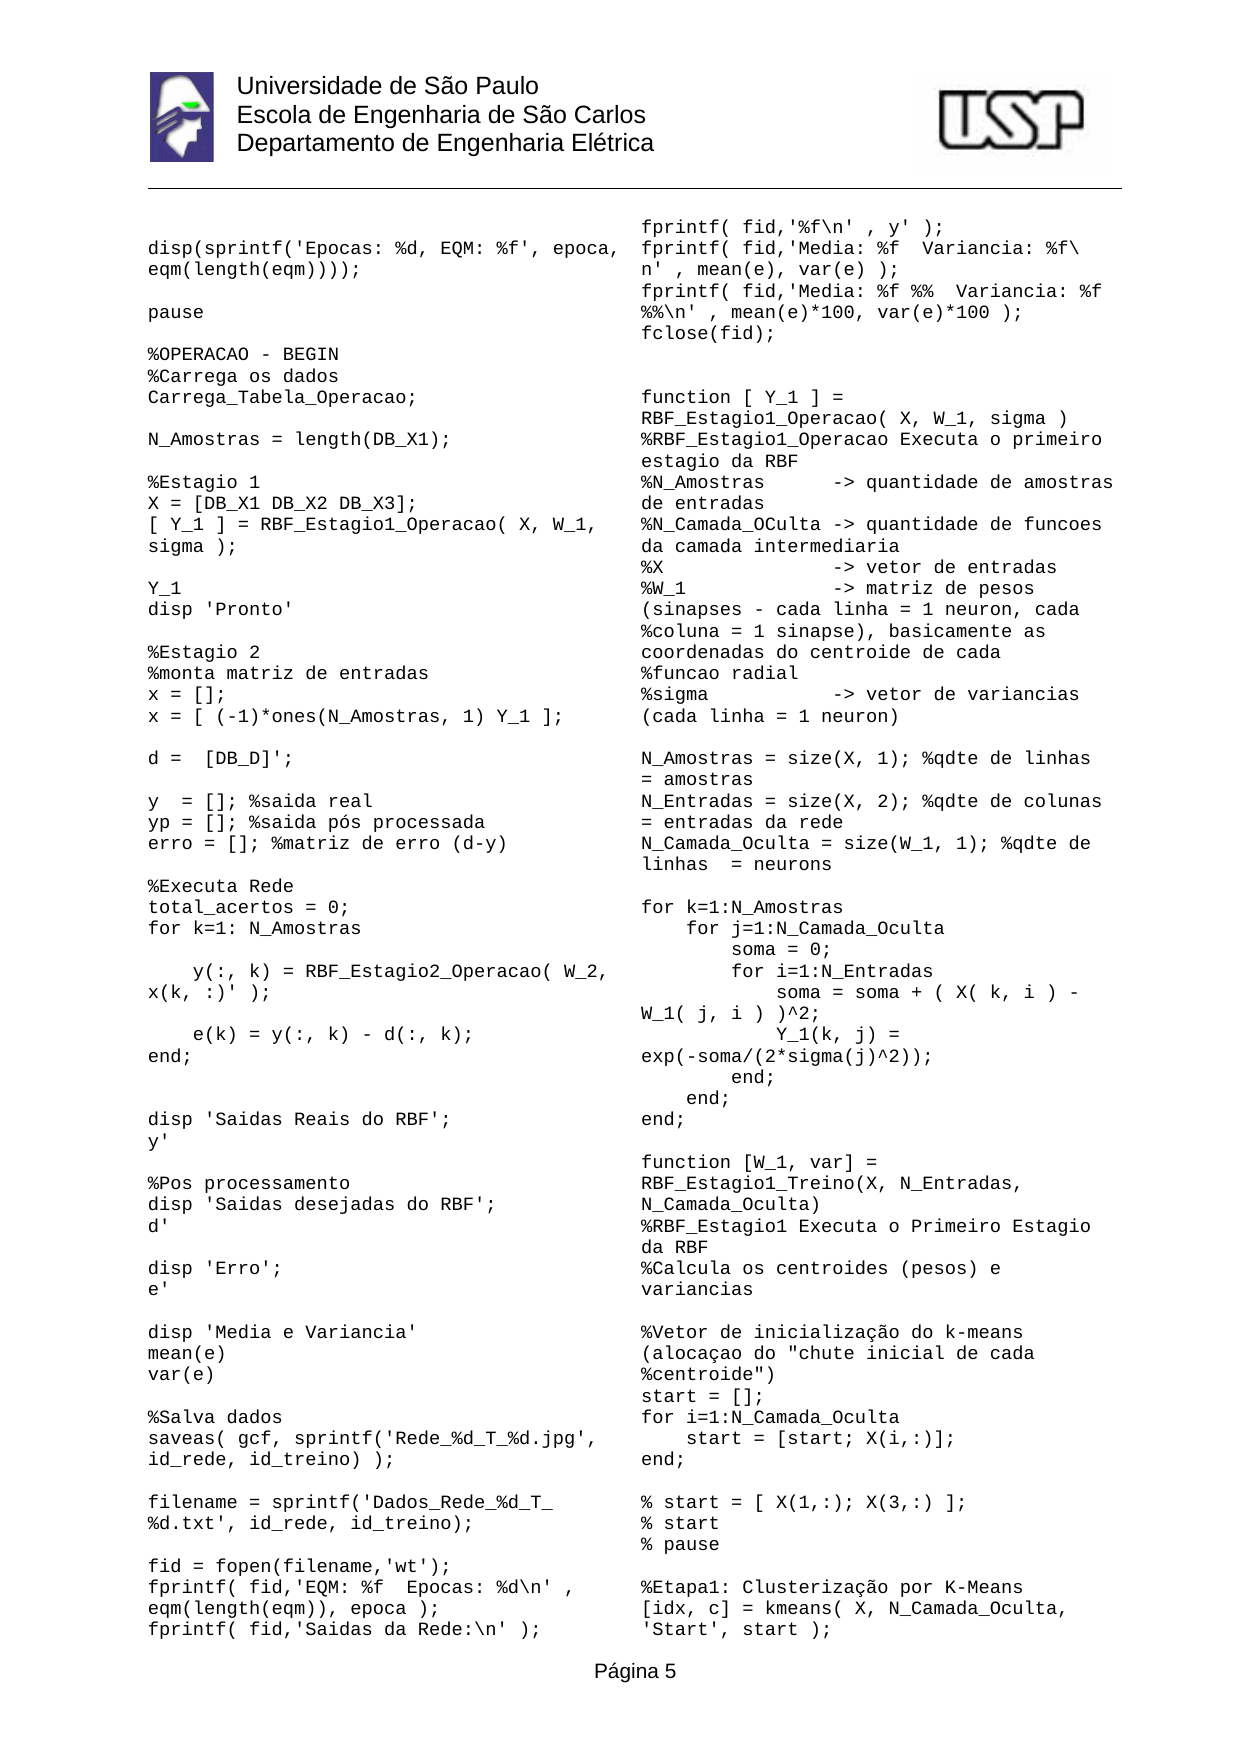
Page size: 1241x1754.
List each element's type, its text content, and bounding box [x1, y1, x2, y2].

text d = [DB_D]'; [148, 749, 629, 770]
text %Salva dados [148, 1408, 629, 1429]
text for i=1:N_Camada_Oculta [641, 1408, 1122, 1429]
text fprintf( fid,'EQM: %f Epocas: %d\n' , eqm(length(eqm)), epoca ); [148, 1578, 629, 1620]
text % pause [641, 1535, 1122, 1556]
text %W_1 -> matriz de pesos (sinapses - cada linha = 1 neuron, cada [641, 579, 1122, 621]
text d' [148, 1216, 629, 1238]
text %X -> vetor de entradas [641, 558, 1122, 579]
text %RBF_Estagio1 Executa o Primeiro Estagio da RBF [641, 1216, 1122, 1259]
text x = [ (-1)*ones(N_Amostras, 1) Y_1 ]; [148, 706, 629, 728]
text %Estagio 2 [148, 643, 629, 664]
text end; [641, 1068, 1122, 1089]
text end; [148, 1046, 629, 1068]
text start = []; [641, 1386, 1122, 1408]
text pause [148, 303, 629, 324]
text fid = fopen(filename,'wt'); [148, 1556, 629, 1578]
text %funcao radial [641, 664, 1122, 685]
text % start = [ X(1,:); X(3,:) ]; [641, 1493, 1122, 1514]
text yp = []; %saida pós processada [148, 813, 629, 834]
text Carrega_Tabela_Operacao; [148, 388, 629, 409]
text e(k) = y(:, k) - d(:, k); [148, 1025, 629, 1046]
text var(e) [148, 1365, 629, 1386]
text %N_Amostras -> quantidade de amostras de entradas [641, 473, 1122, 515]
text disp 'Erro'; [148, 1259, 629, 1280]
text for k=1: N_Amostras [148, 919, 629, 940]
text for k=1:N_Amostras [641, 898, 1122, 919]
text end; [641, 1110, 1122, 1131]
text fprintf( fid,'Saidas da Rede:\n' ); [148, 1620, 629, 1641]
text erro = []; %matriz de erro (d-y) [148, 834, 629, 855]
text disp(sprintf('Epocas: %d, EQM: %f', epoca, eqm(length(eqm)))); [148, 239, 629, 281]
text N_Amostras = size(X, 1); %qdte de linhas = amostras [641, 749, 1122, 791]
text [idx, c] = kmeans( X, N_Camada_Oculta, 'Start', start ); [641, 1599, 1122, 1641]
text end; [641, 1089, 1122, 1110]
text %monta matriz de entradas [148, 664, 629, 685]
text y' [148, 1131, 629, 1153]
text % start [641, 1514, 1122, 1535]
text %sigma -> vetor de variancias (cada linha = 1 neuron) [641, 685, 1122, 728]
text disp 'Saidas desejadas do RBF'; [148, 1195, 629, 1216]
text for i=1:N_Entradas [641, 961, 1122, 983]
text %Carrega os dados [148, 366, 629, 388]
text function [ Y_1 ] = RBF_Estagio1_Operacao( X, W_1, sigma ) [641, 388, 1122, 430]
text fprintf( fid,'%f\n' , y' ); [641, 218, 1122, 239]
text function [W_1, var] = RBF_Estagio1_Treino(X, N_Entradas, N_Camada_Oculta) [641, 1153, 1122, 1216]
text %Vetor de inicialização do k-means (alocaçao do "chute inicial de cada [641, 1323, 1122, 1365]
text Y_1(k, j) = exp(-soma/(2*sigma(j)^2)); [641, 1025, 1122, 1068]
text %Calcula os centroides (pesos) e variancias [641, 1259, 1122, 1301]
text disp 'Media e Variancia' [148, 1323, 629, 1344]
text %Executa Rede [148, 876, 629, 898]
text fprintf( fid,'Media: %f Variancia: %f\n' , mean(e), var(e) ); [641, 239, 1122, 281]
text %centroide") [641, 1365, 1122, 1386]
text total_acertos = 0; [148, 898, 629, 919]
text %Pos processamento [148, 1174, 629, 1195]
text %Etapa1: Clusterização por K-Means [641, 1578, 1122, 1599]
text end; [641, 1450, 1122, 1471]
text fprintf( fid,'Media: %f %% Variancia: %f %%\n' , mean(e)*100, var(e)*100 ); [641, 281, 1122, 324]
text %N_Camada_OCulta -> quantidade de funcoes da camada intermediaria [641, 515, 1122, 558]
picture [149, 72, 214, 162]
text disp 'Saidas Reais do RBF'; [148, 1110, 629, 1131]
text disp 'Pronto' [148, 600, 629, 621]
text for j=1:N_Camada_Oculta [641, 919, 1122, 940]
text %RBF_Estagio1_Operacao Executa o primeiro estagio da RBF [641, 430, 1122, 473]
text saveas( gcf, sprintf('Rede_%d_T_%d.jpg', id_rede, id_treino) ); [148, 1429, 629, 1471]
text %Estagio 1 [148, 473, 629, 494]
text start = [start; X(i,:)]; [641, 1429, 1122, 1450]
text X = [DB_X1 DB_X2 DB_X3]; [148, 494, 629, 515]
text [ Y_1 ] = RBF_Estagio1_Operacao( X, W_1, sigma ); [148, 515, 629, 558]
text mean(e) [148, 1344, 629, 1365]
text fclose(fid); [641, 324, 1122, 345]
text N_Entradas = size(X, 2); %qdte de colunas = entradas da rede [641, 791, 1122, 834]
text filename = sprintf('Dados_Rede_%d_T_%d.txt', id_rede, id_treino); [148, 1493, 629, 1535]
text %coluna = 1 sinapse), basicamente as coordenadas do centroide de cada [641, 621, 1122, 664]
text e' [148, 1280, 629, 1301]
text Y_1 [148, 579, 629, 600]
picture [918, 71, 1112, 175]
text soma = 0; [641, 940, 1122, 961]
text %OPERACAO - BEGIN [148, 345, 629, 366]
text y(:, k) = RBF_Estagio2_Operacao( W_2, x(k, :)' ); [148, 961, 629, 1004]
text x = []; [148, 685, 629, 706]
text y = []; %saida real [148, 791, 629, 813]
text soma = soma + ( X( k, i ) - W_1( j, i ) )^2; [641, 983, 1122, 1025]
text N_Camada_Oculta = size(W_1, 1); %qdte de linhas = neurons [641, 834, 1122, 876]
text N_Amostras = length(DB_X1); [148, 430, 629, 451]
